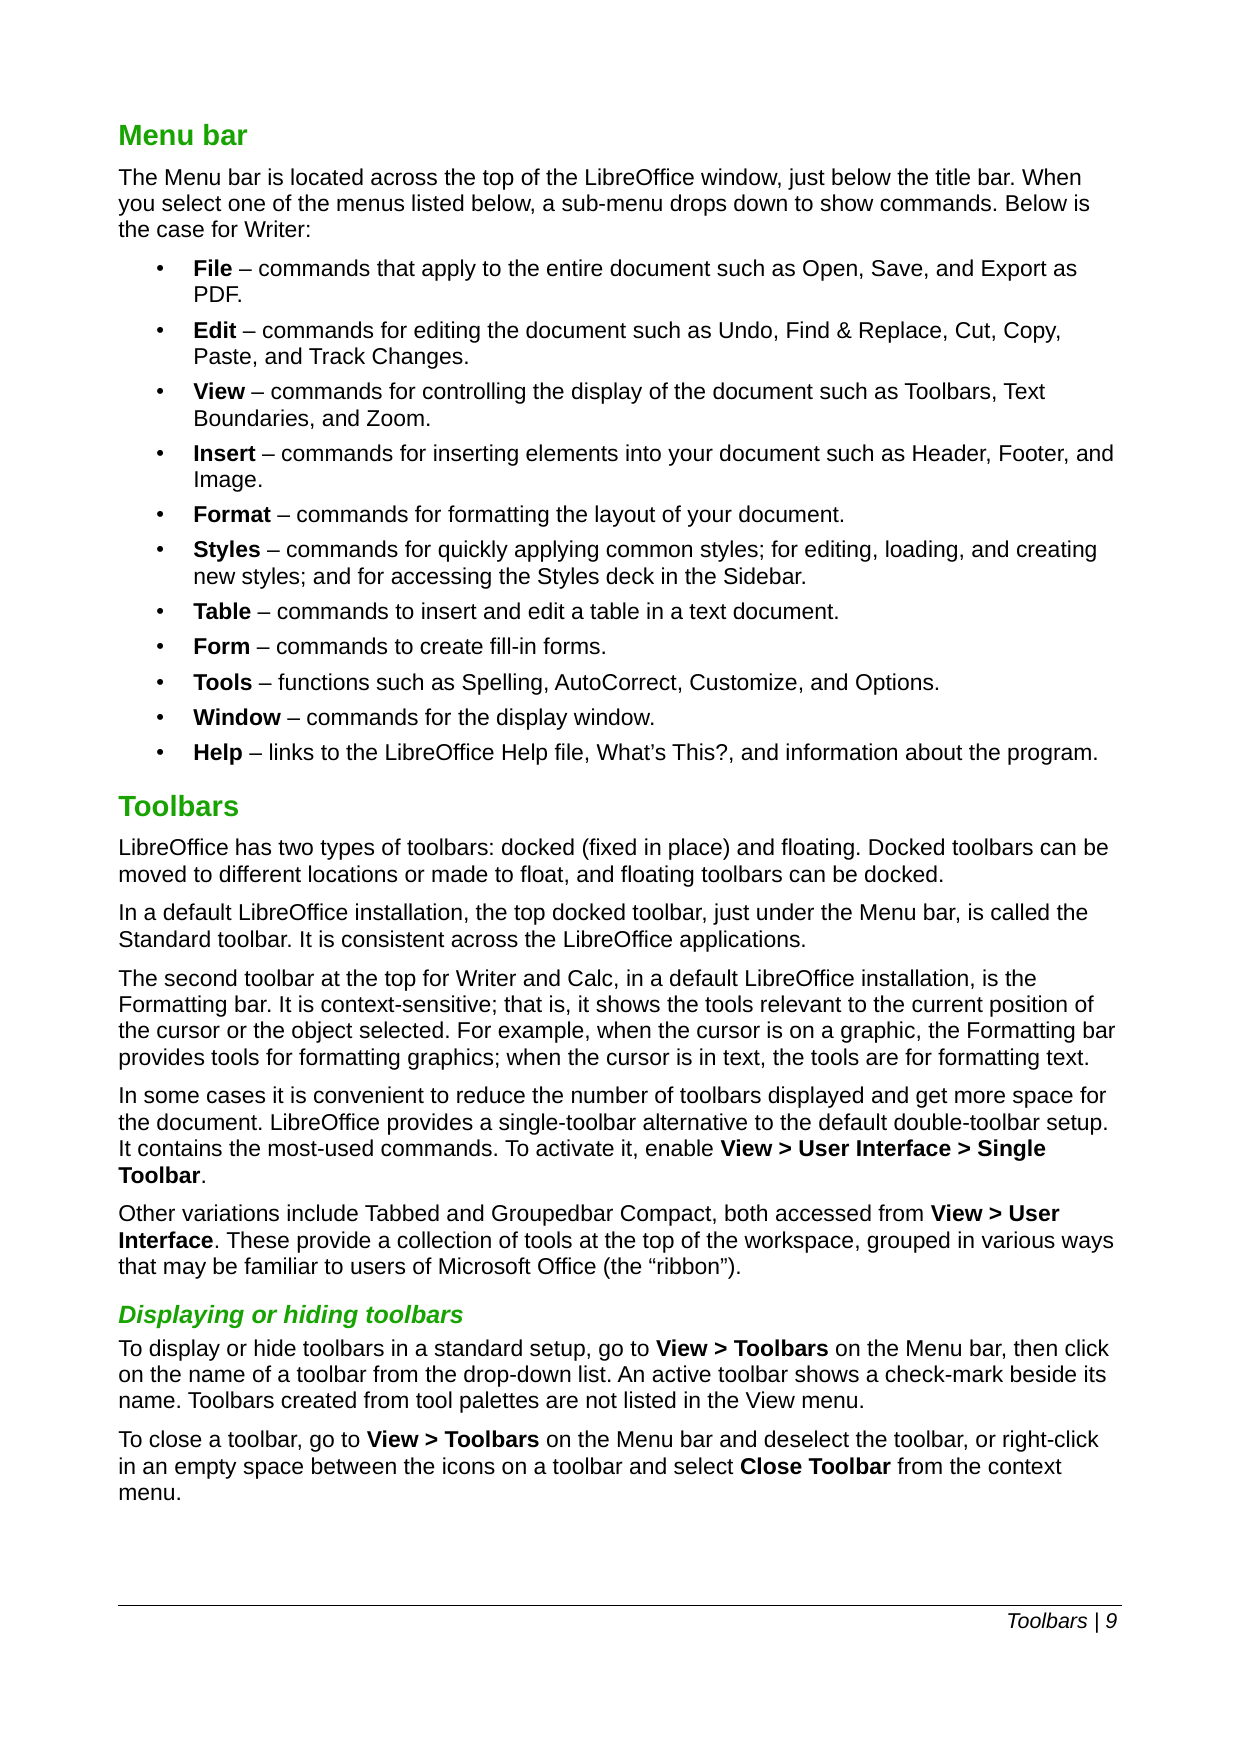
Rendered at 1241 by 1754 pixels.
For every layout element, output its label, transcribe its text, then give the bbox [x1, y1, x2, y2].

list Edit – commands for editing the document such as Undo, Find & Replace, Cut, Copy, Paste, and Track Changes. [156, 317, 1122, 369]
list Format – commands for formatting the layout of your document. [156, 501, 1122, 528]
list Help – links to the LibreOffice Help file, What’s This?, and information about the program. [156, 739, 1122, 765]
text In some cases it is convenient to reduce the number of toolbars displayed and get more space for the document. LibreOffice provides a single-toolbar alternative to the default double-toolbar setup. It contains the most-used commands. To activate it, enable View > User Interface > Single Toolbar. [118, 1082, 1122, 1188]
list Window – commands for the display window. [156, 704, 1122, 730]
subtitle Menu bar [118, 118, 1122, 152]
subtitle Displaying or hiding toolbars [118, 1300, 1122, 1329]
text In a default LibreOffice installation, the top docked toolbar, just under the Menu bar, is called the Standard toolbar. It is consistent across the LibreOffice applications. [118, 899, 1122, 952]
list Table – commands to insert and edit a table in a text document. [156, 598, 1122, 624]
text LibreOffice has two types of toolbars: docked (fixed in place) and floating. Docked toolbars can be moved to different locations or made to float, and floating toolbars can be docked. [118, 834, 1122, 887]
subtitle Toolbars [118, 789, 1122, 822]
list Styles – commands for quickly applying common styles; for editing, loading, and creating new styles; and for accessing the Styles deck in the Sidebar. [156, 536, 1122, 589]
text To close a toolbar, go to View > Toolbars on the Menu bar and deselect the toolbar, or right-click in an empty space between the icons on a toolbar and select Close Toolbar from the context menu. [118, 1426, 1122, 1505]
text The second toolbar at the top for Writer and Calc, in a default LibreOffice installation, is the Formatting bar. It is context-sensitive; that is, it shows the tools relevant to the current position of the cursor or the object selected. For example, when the cursor is on a graphic, the Formatting bar provides tools for formatting graphics; when the cursor is in text, the tools are for formatting text. [118, 964, 1122, 1070]
list View – commands for controlling the display of the document such as Toolbars, Text Boundaries, and Zoom. [156, 378, 1122, 431]
text The Menu bar is located across the top of the LibreOffice window, just below the title bar. When you select one of the menus listed below, a sub-menu drops down to show commands. Below is the case for Writer: [118, 163, 1122, 242]
text To display or hide toolbars in a standard setup, go to View > Toolbars on the Menu bar, then click on the name of a toolbar from the drop-down list. An active toolbar shows a check-mark beside its name. Toolbars created from tool palettes are not listed in the View menu. [118, 1335, 1122, 1414]
list Insert – commands for inserting elements into your document such as Header, Footer, and Image. [156, 440, 1122, 492]
list Tools – functions such as Spelling, AutoCorrect, Customize, and Options. [156, 668, 1122, 695]
text Other variations include Tabbed and Groupedbar Compact, both accessed from View > User Interface. These provide a collection of tools at the top of the workspace, grouped in various ways that may be familiar to users of Microsoft Office (the “ribbon”). [118, 1200, 1122, 1279]
list Form – commands to create fill-in forms. [156, 633, 1122, 659]
list File – commands that apply to the entire document such as Open, Save, and Export as PDF. [156, 255, 1122, 308]
